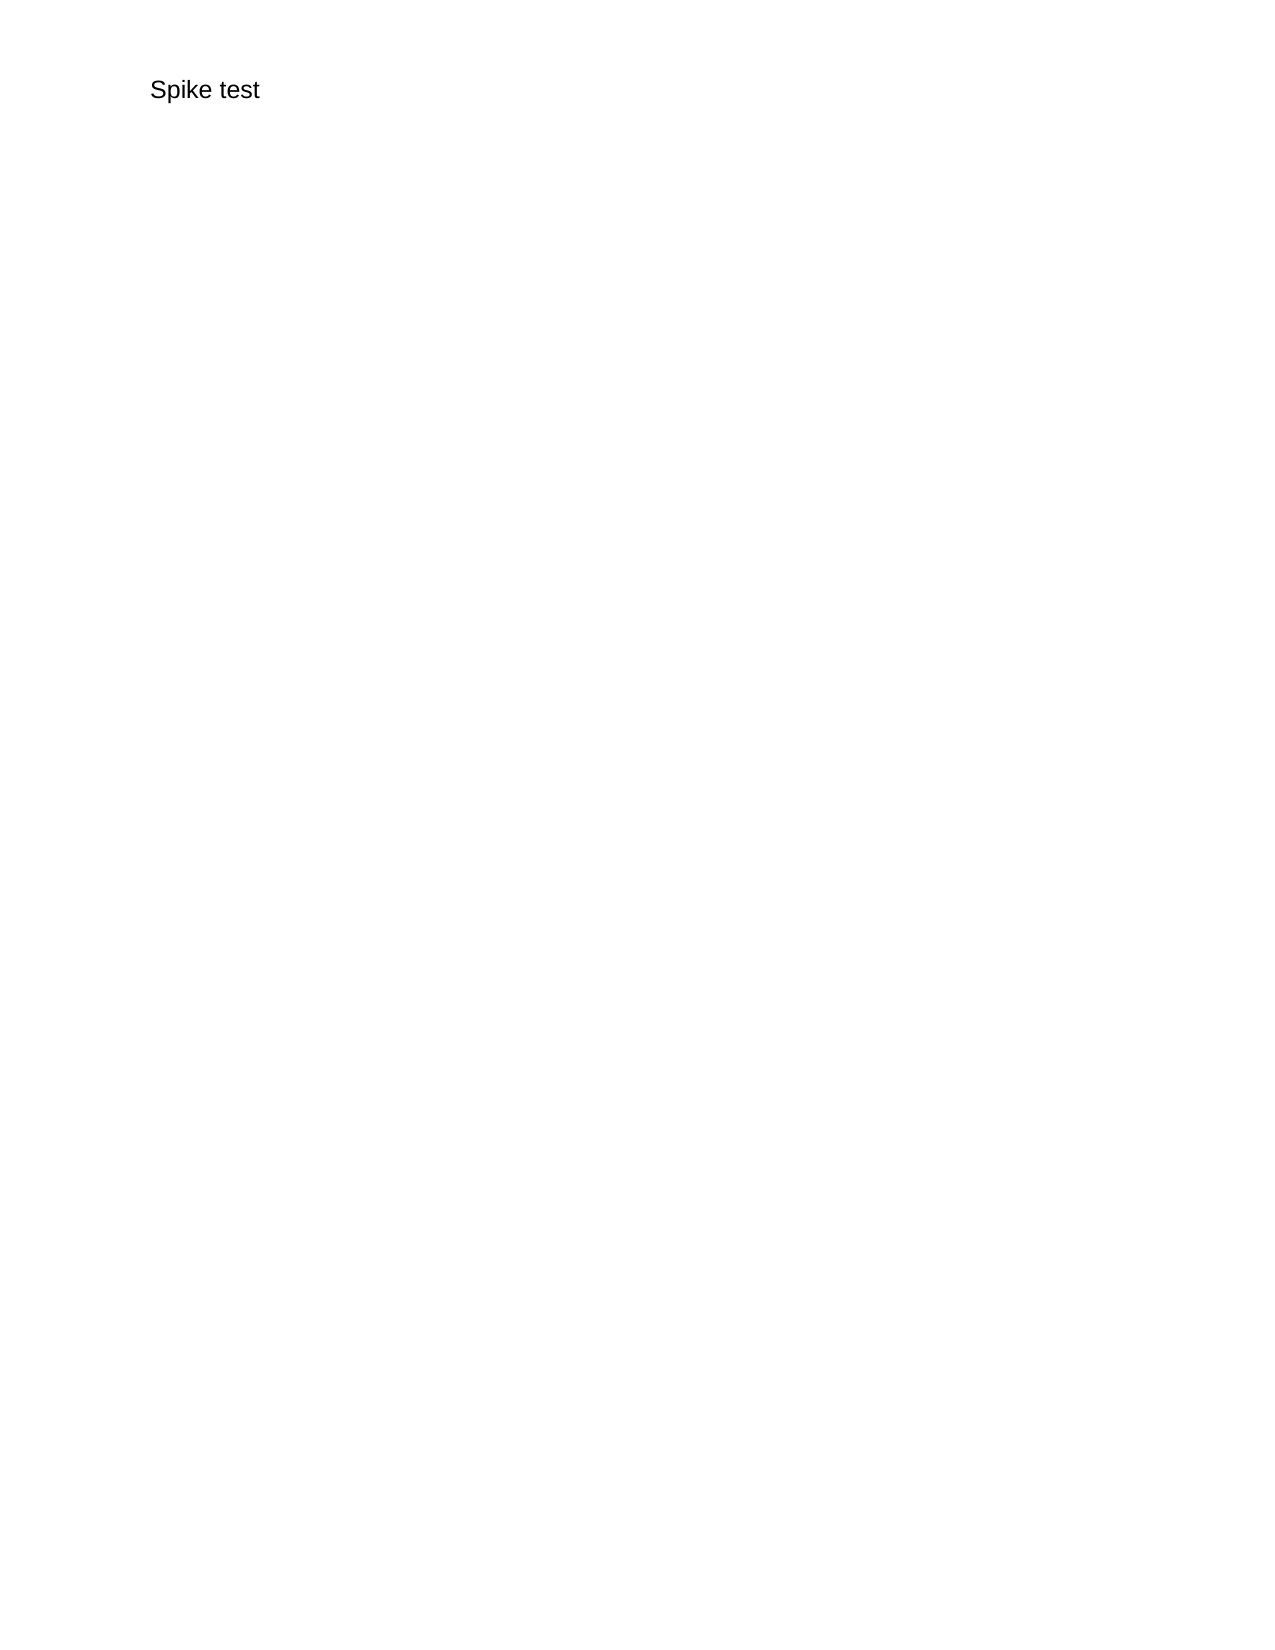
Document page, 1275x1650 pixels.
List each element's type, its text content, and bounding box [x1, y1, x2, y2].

text Spike test [150, 75, 1125, 104]
